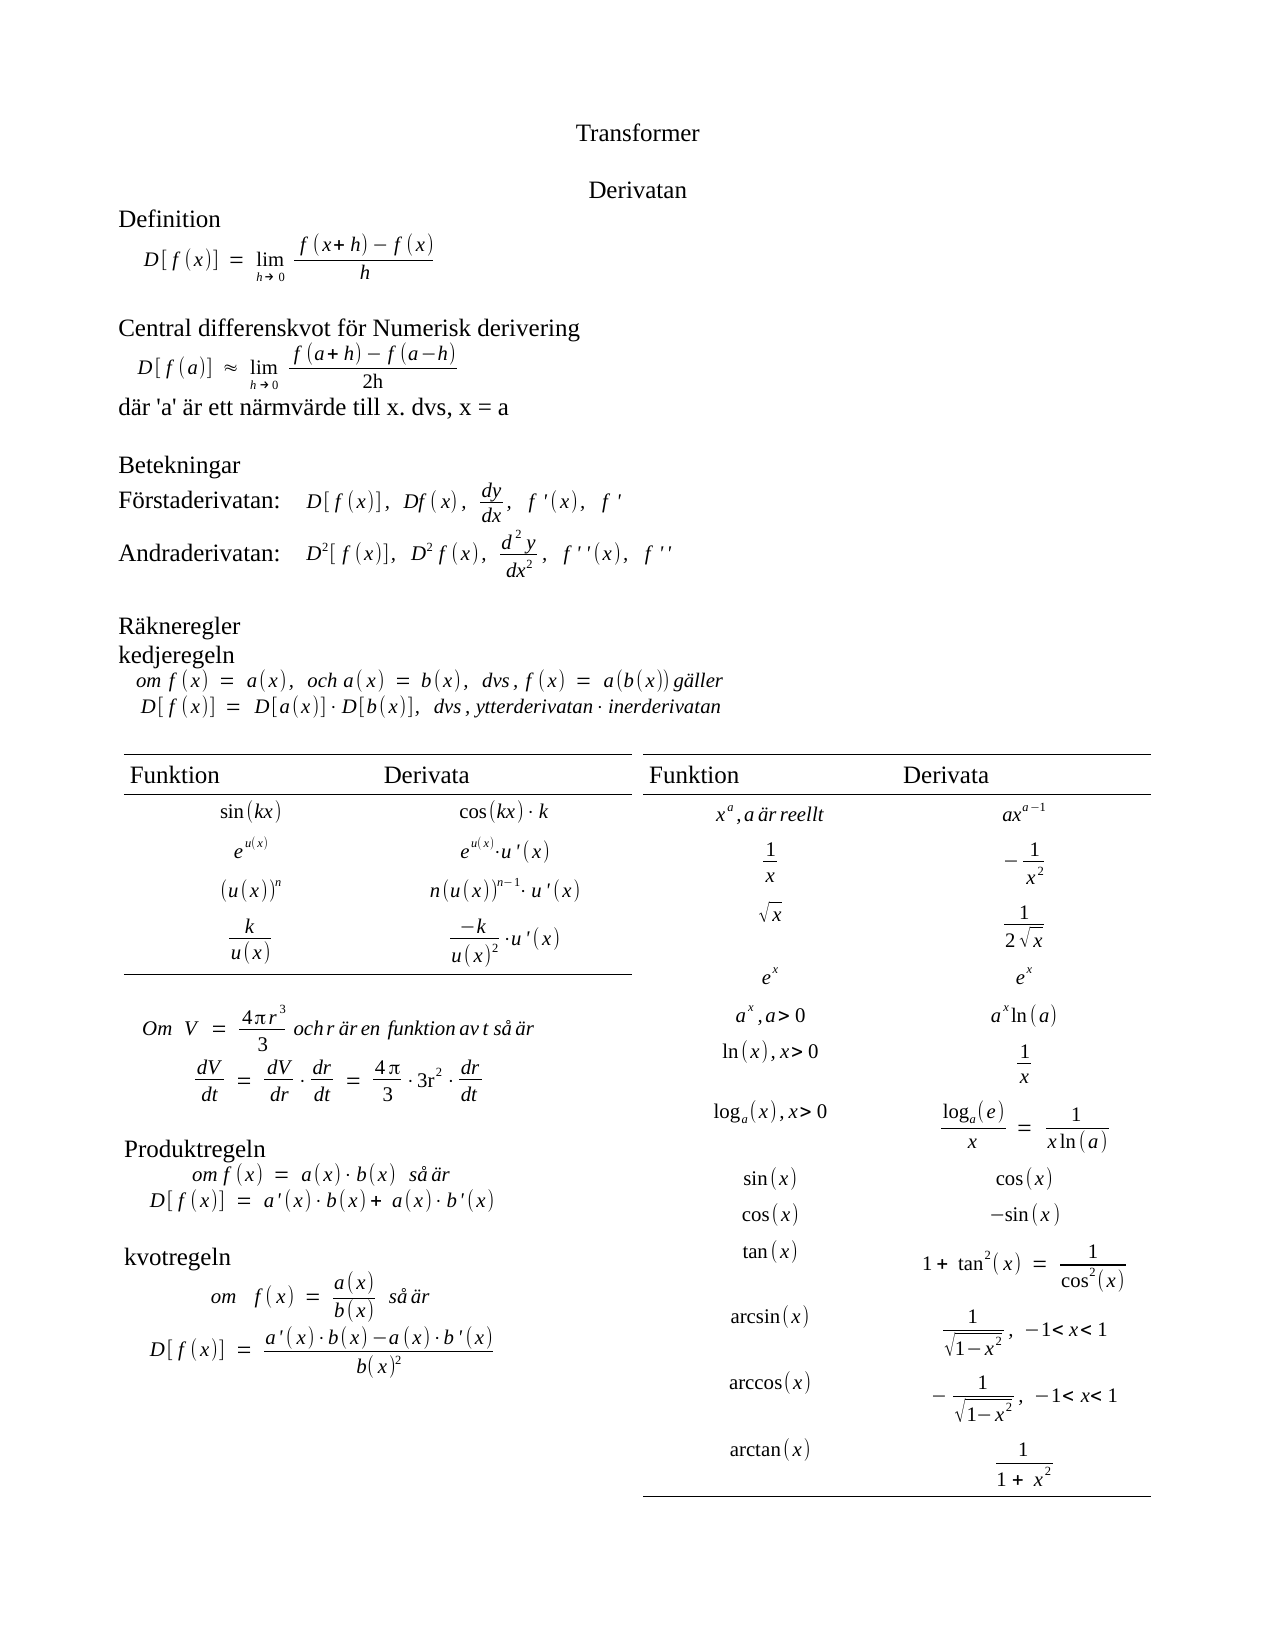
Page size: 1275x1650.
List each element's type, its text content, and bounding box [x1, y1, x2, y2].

table_cell [897, 1299, 1151, 1365]
table_cell [643, 958, 897, 995]
table_cell [378, 870, 632, 909]
table_cell [643, 1094, 897, 1161]
table_cell [124, 795, 378, 831]
table_cell [897, 832, 1151, 895]
table_cell [897, 1197, 1151, 1234]
table_cell [643, 1161, 897, 1197]
text Definition [118, 204, 1157, 233]
table_cell [897, 895, 1151, 957]
table_cell [643, 1432, 897, 1496]
text Andraderivatan: [118, 528, 1157, 582]
table_header Funktion [124, 755, 378, 794]
table_header Derivata [378, 755, 632, 794]
table_cell [897, 1034, 1151, 1094]
table_header Derivata [897, 755, 1151, 794]
table_header [638, 748, 1157, 1502]
table_cell [643, 995, 897, 1034]
table_cell [643, 1365, 897, 1432]
table_cell [897, 958, 1151, 995]
text där 'a' är ett närmvärde till x. dvs, x = a [118, 392, 1157, 421]
table_header Produktregeln kvotregeln [118, 748, 637, 1502]
table_cell [643, 1234, 897, 1299]
table_cell [897, 995, 1151, 1034]
text Transformer [118, 118, 1157, 147]
table_cell [378, 909, 632, 974]
table_cell [897, 795, 1151, 832]
table_cell [643, 1299, 897, 1365]
table_cell [643, 795, 897, 832]
text Räkneregler [118, 611, 1157, 640]
table_cell [897, 1432, 1151, 1496]
text kedjeregeln [118, 640, 1157, 669]
table_cell [897, 1234, 1151, 1299]
table_cell [124, 909, 378, 974]
table_cell [643, 832, 897, 895]
table_cell [643, 1197, 897, 1234]
text Derivatan [118, 176, 1157, 204]
table_cell [378, 795, 632, 831]
table_cell [897, 1365, 1151, 1432]
table_cell [643, 1034, 897, 1094]
text Central differenskvot för Numerisk derivering [118, 313, 1157, 341]
table_cell [124, 870, 378, 909]
table_cell [643, 895, 897, 957]
table_cell [897, 1094, 1151, 1161]
text Betekningar [118, 450, 1157, 478]
table_cell [378, 831, 632, 870]
table_cell [897, 1161, 1151, 1197]
text Förstaderivatan: [118, 478, 1157, 528]
table_header Funktion [643, 755, 897, 794]
table_cell [124, 831, 378, 870]
